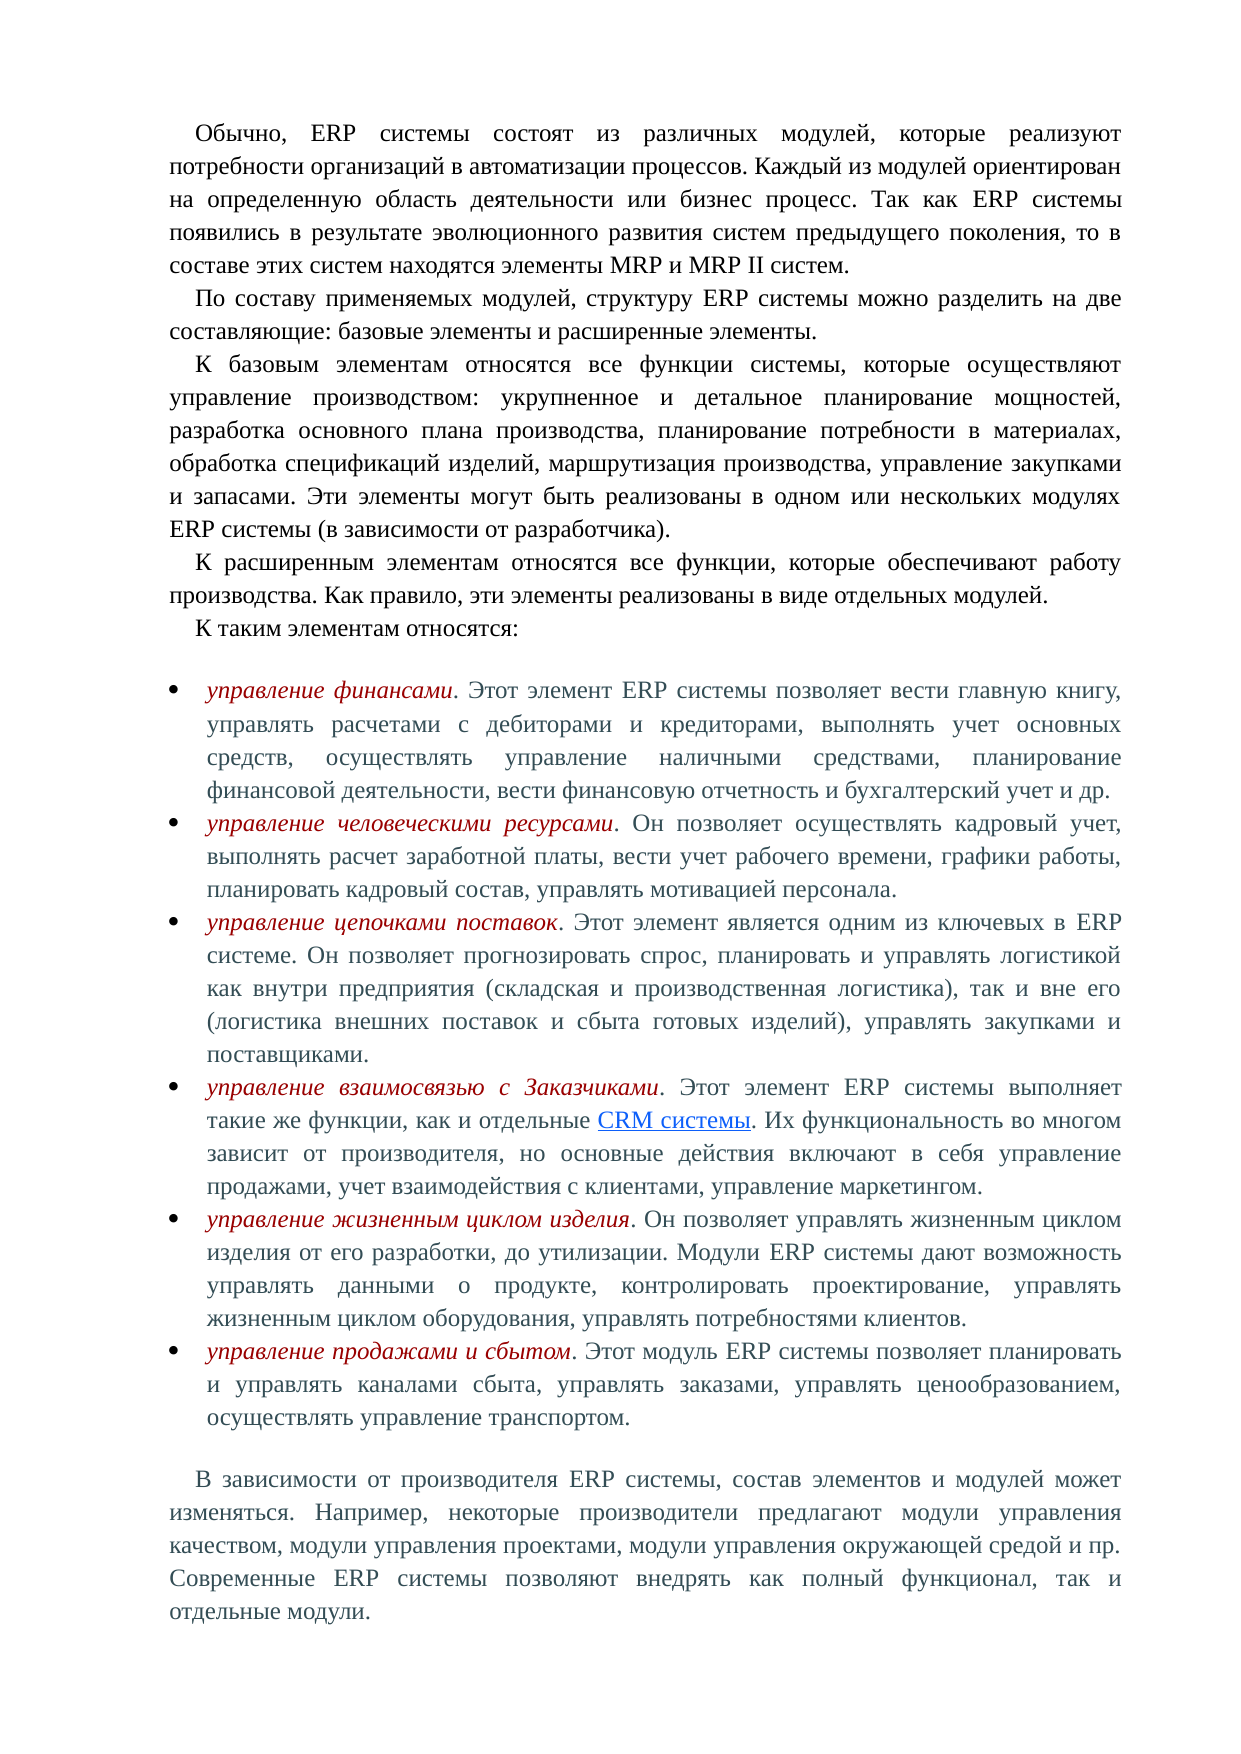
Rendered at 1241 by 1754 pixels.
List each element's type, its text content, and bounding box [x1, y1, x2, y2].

list управление продажами и сбытом. Этот модуль ERP системы позволяет планировать и управлять каналами сбыта, управлять заказами, управлять ценообразованием, осуществлять управление транспортом. [169, 1336, 1122, 1431]
text По составу применяемых модулей, структуру ERP системы можно разделить на две составляющие: базовые элементы и расширенные элементы. [169, 283, 1122, 345]
list управление цепочками поставок. Этот элемент является одним из ключевых в ERP системе. Он позволяет прогнозировать спрос, планировать и управлять логистикой как внутри предприятия (складская и производственная логистика), так и вне его (логистика внешних поставок и сбыта готовых изделий), управлять закупками и поставщиками. [169, 907, 1122, 1068]
list управление жизненным циклом изделия. Он позволяет управлять жизненным циклом изделия от его разработки, до утилизации. Модули ERP системы дают возможность управлять данными о продукте, контролировать проектирование, управлять жизненным циклом оборудования, управлять потребностями клиентов. [169, 1204, 1122, 1332]
text В зависимости от производителя ERP системы, состав элементов и модулей может изменяться. Например, некоторые производители предлагают модули управления качеством, модули управления проектами, модули управления окружающей средой и пр. Современные ERP системы позволяют внедрять как полный функционал, так и отдельные модули. [169, 1464, 1122, 1625]
text Обычно, ERP системы состоят из различных модулей, которые реализуют потребности организаций в автоматизации процессов. Каждый из модулей ориентирован на определенную область деятельности или бизнес процесс. Так как ERP системы появились в результате эволюционного развития систем предыдущего поколения, то в составе этих систем находятся элементы MRP и MRP II систем. [169, 118, 1122, 279]
text К расширенным элементам относятся все функции, которые обеспечивают работу производства. Как правило, эти элементы реализованы в виде отдельных модулей. [169, 547, 1122, 609]
list управление взаимосвязью с Заказчиками. Этот элемент ERP системы выполняет такие же функции, как и отдельные CRM системы. Их функциональность во многом зависит от производителя, но основные действия включают в себя управление продажами, учет взаимодействия с клиентами, управление маркетингом. [169, 1072, 1122, 1200]
list управление финансами. Этот элемент ERP системы позволяет вести главную книгу, управлять расчетами с дебиторами и кредиторами, выполнять учет основных средств, осуществлять управление наличными средствами, планирование финансовой деятельности, вести финансовую отчетность и бухгалтерский учет и др. [169, 676, 1122, 803]
list управление человеческими ресурсами. Он позволяет осуществлять кадровый учет, выполнять расчет заработной платы, вести учет рабочего времени, графики работы, планировать кадровый состав, управлять мотивацией персонала. [169, 808, 1122, 902]
text К таким элементам относятся: [169, 613, 1122, 642]
text К базовым элементам относятся все функции системы, которые осуществляют управление производством: укрупненное и детальное планирование мощностей, разработка основного плана производства, планирование потребности в материалах, обработка спецификаций изделий, маршрутизация производства, управление закупками и запасами. Эти элементы могут быть реализованы в одном или нескольких модулях ERP системы (в зависимости от разработчика). [169, 349, 1122, 543]
